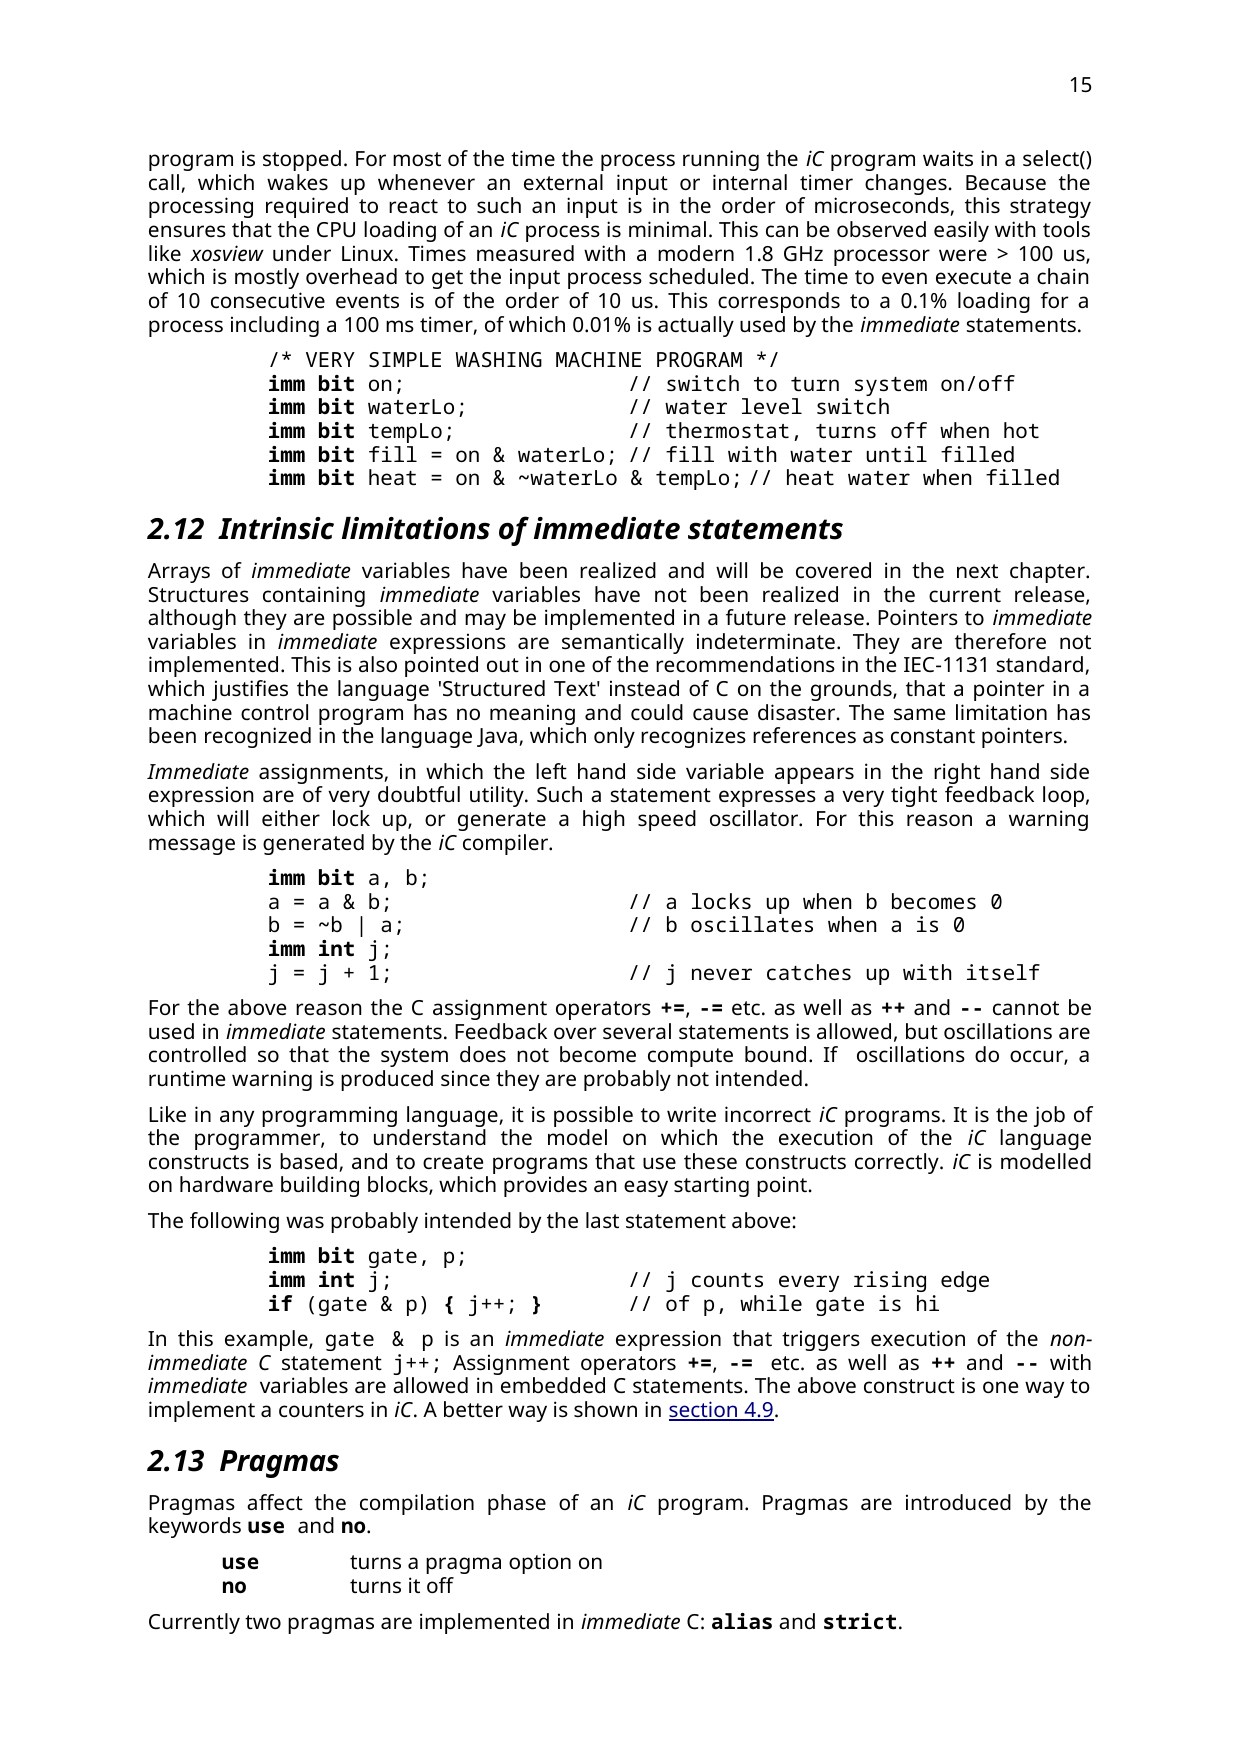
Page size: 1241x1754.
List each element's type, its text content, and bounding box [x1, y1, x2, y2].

text /* VERY SIMPLE WASHING MACHINE PROGRAM */ imm bit on; // switch to turn system on/off imm bit waterLo; // water level switch imm bit tempLo; // thermostat, turns off when hot imm bit fill = on & waterLo; // fill with water until filled imm bit heat = on & ~waterLo & tempLo; // heat water when filled [268, 349, 1092, 491]
text In this example, gate & p is an immediate expression that triggers execution of the non-immediate C statement j++; Assignment operators +=, -= etc. as well as ++ and -- with immediate variables are allowed in embedded C statements. The above construct is one way to implement a counters in iC. A better way is shown in section 4.9. [148, 1328, 1092, 1422]
text Pragmas affect the compilation phase of an iC program. Pragmas are introduced by the keywords use and no. [148, 1491, 1092, 1538]
text imm bit a, b; a = a & b; // a locks up when b becomes 0 b = ~b | a; // b oscillates when a is 0 imm int j; j = j + 1; // j never catches up with itself [268, 867, 1092, 985]
text The following was probably intended by the last statement above: [148, 1209, 1092, 1233]
text Arrays of immediate variables have been realized and will be covered in the next chapter. Structures containing immediate variables have not been realized in the current release, although they are possible and may be implemented in a future release. Pointers to immediate variables in immediate expressions are semantically indeterminate. They are therefore not implemented. This is also pointed out in one of the recommendations in the IEC-1131 standard, which justifies the language 'Structured Text' instead of C on the grounds, that a pointer in a machine control program has no meaning and could cause disaster. The same limitation has been recognized in the language Java, which only recognizes references as constant pointers. [148, 559, 1092, 749]
text Currently two pragmas are implemented in immediate C: alias and strict. [148, 1611, 1092, 1634]
text Like in any programming language, it is possible to write incorrect iC programs. It is the job of the programmer, to understand the model on which the execution of the iC language constructs is based, and to create programs that use these constructs correctly. iC is modelled on hardware building blocks, which provides an easy starting point. [148, 1103, 1092, 1198]
subtitle Intrinsic limitations of immediate statements [148, 508, 1092, 548]
text imm bit gate, p; imm int j; // j counts every rising edge if (gate & p) { j++; } // of p, while gate is hi [268, 1245, 1092, 1316]
text use turns a pragma option on no turns it off [222, 1551, 1092, 1598]
text Immediate assignments, in which the left hand side variable appears in the right hand side expression are of very doubtful utility. Such a statement expresses a very tight feedback loop, which will either lock up, or generate a high speed oscillator. For this reason a warning message is generated by the iC compiler. [148, 760, 1092, 855]
text For the above reason the C assignment operators +=, -= etc. as well as ++ and -- cannot be used in immediate statements. Feedback over several statements is allowed, but oscillations are controlled so that the system does not become compute bound. If oscillations do occur, a runtime warning is produced since they are probably not intended. [148, 997, 1092, 1091]
subtitle Pragmas [148, 1440, 1092, 1479]
text program is stopped. For most of the time the process running the iC program waits in a select() call, which wakes up whenever an external input or internal timer changes. Because the processing required to react to such an input is in the order of microseconds, this strategy ensures that the CPU loading of an iC process is minimal. This can be observed easily with tools like xosview under Linux. Times measured with a modern 1.8 GHz processor were > 100 us, which is mostly overhead to get the input process scheduled. The time to even execute a chain of 10 consecutive events is of the order of 10 us. This corresponds to a 0.1% loading for a process including a 100 ms timer, of which 0.01% is actually used by the immediate statements. [148, 148, 1092, 337]
